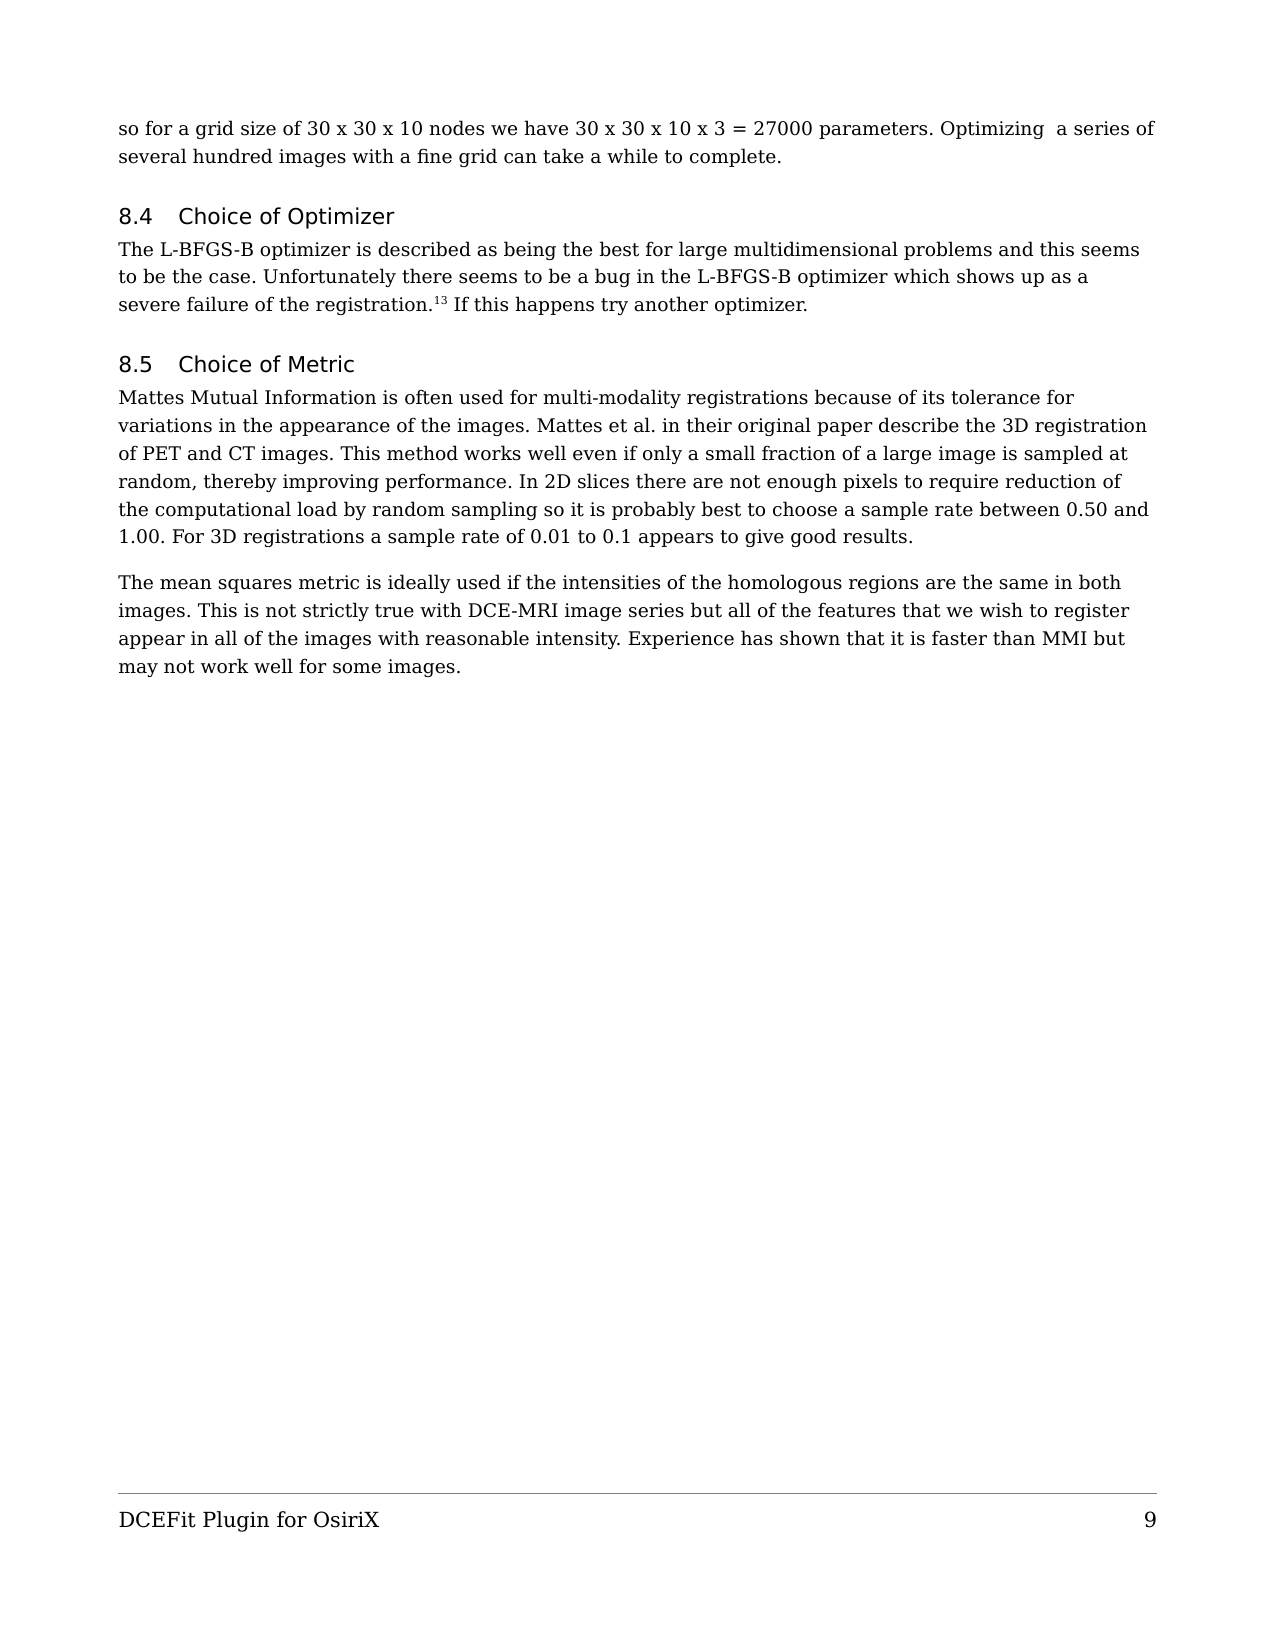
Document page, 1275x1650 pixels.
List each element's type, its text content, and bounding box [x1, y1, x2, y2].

text Mattes Mutual Information is often used for multi-modality registrations because of its tolerance for variations in the appearance of the images. Mattes et al. in their original paper describe the 3D registration of PET and CT images. This method works well even if only a small fraction of a large image is sampled at random, thereby improving performance. In 2D slices there are not enough pixels to require reduction of the computational load by random sampling so it is probably best to choose a sample rate between 0.50 and 1.00. For 3D registrations a sample rate of 0.01 to 0.1 appears to give good results. [118, 387, 1157, 548]
text The L-BFGS-B optimizer is described as being the best for large multidimensional problems and this seems to be the case. Unfortunately there seems to be a bug in the L-BFGS-B optimizer which shows up as a severe failure of the registration.12 If this happens try another optimizer. [118, 238, 1157, 316]
subtitle Choice of Metric [118, 352, 1157, 378]
text The mean squares metric is ideally used if the intensities of the homologous regions are the same in both images. This is not strictly true with DCE-MRI image series but all of the features that we wish to register appear in all of the images with reasonable intensity. Experience has shown that it is faster than MMI but may not work well for some images. [118, 572, 1157, 678]
subtitle Choice of Optimizer [118, 204, 1157, 229]
text so for a grid size of 30 x 30 x 10 nodes we have 30 x 30 x 10 x 3 = 27000 parameters. Optimizing a series of several hundred images with a fine grid can take a while to complete. [118, 118, 1157, 168]
